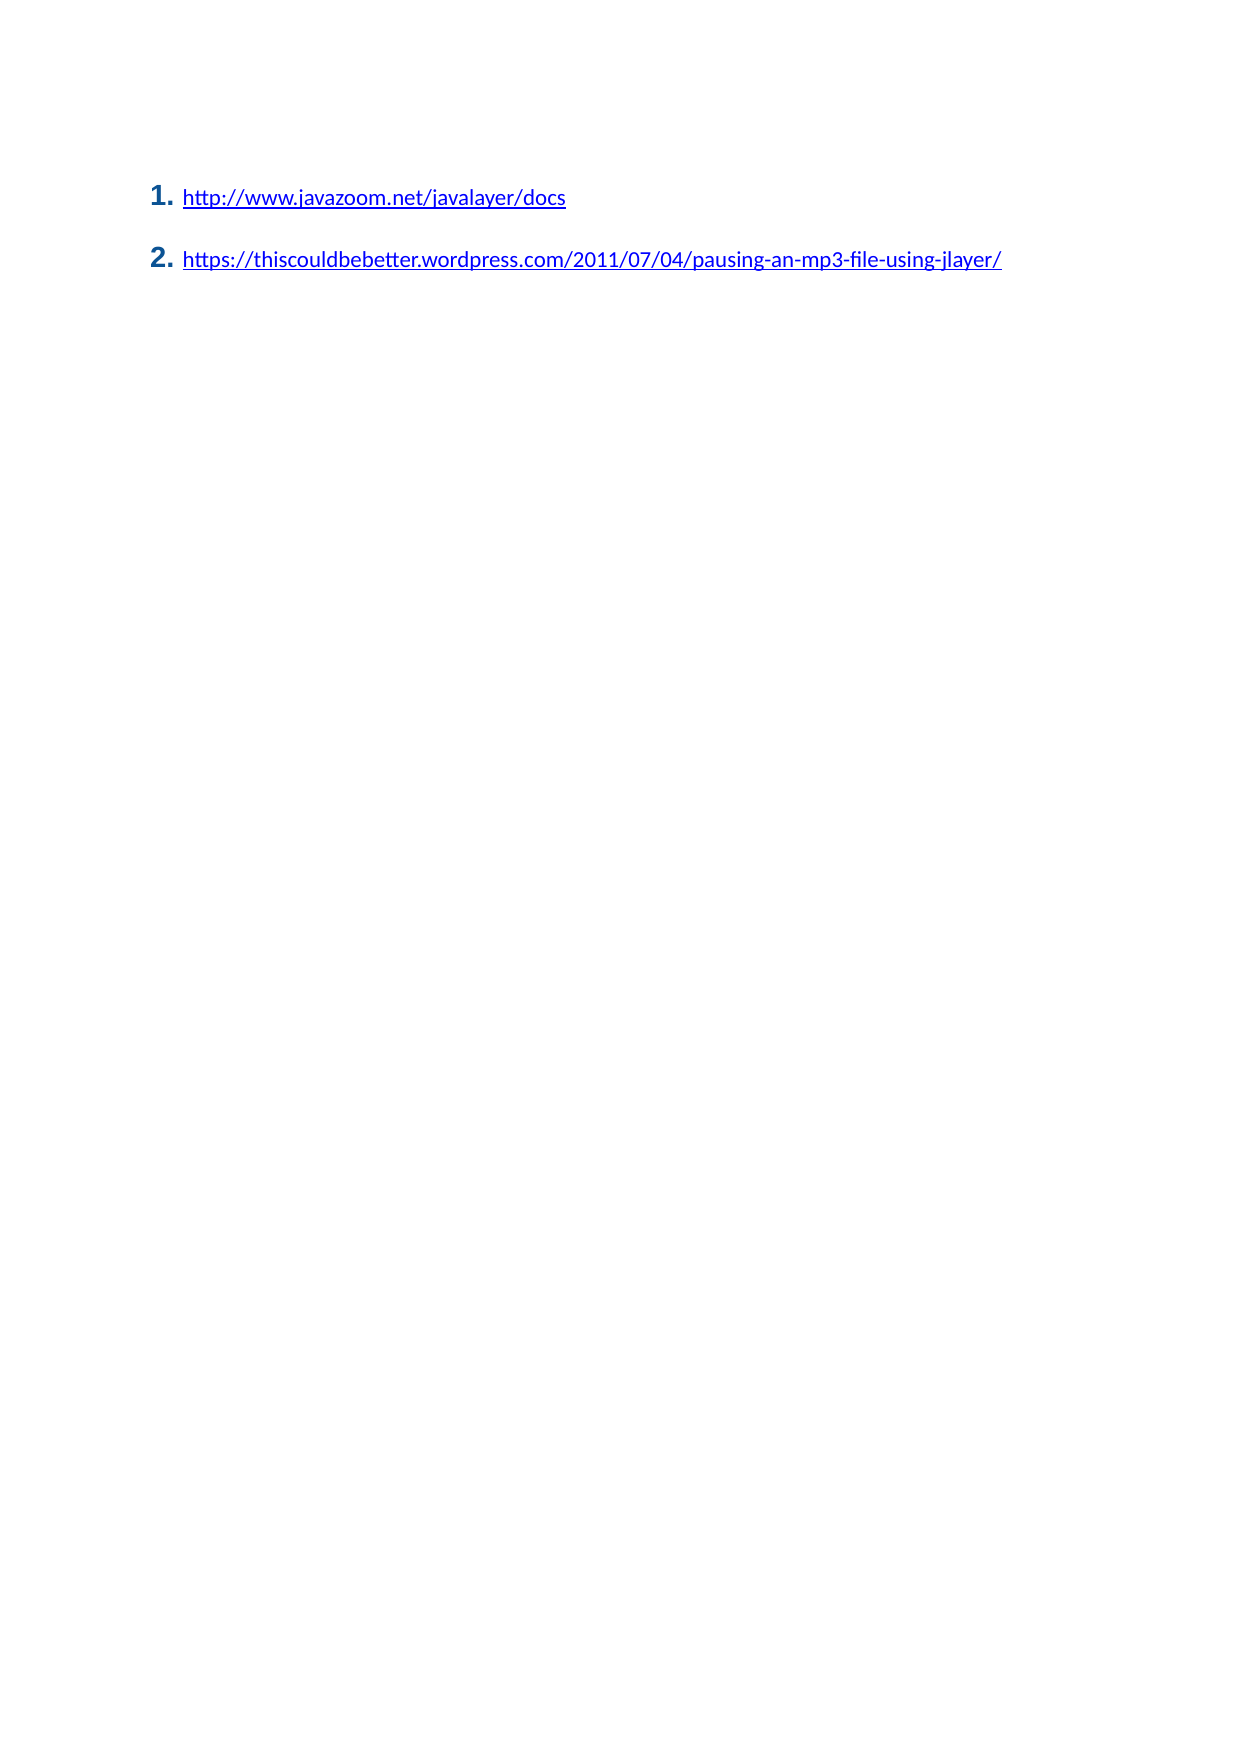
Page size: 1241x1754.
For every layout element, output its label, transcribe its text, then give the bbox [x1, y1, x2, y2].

text 2. https://thiscouldbebetter.wordpress.com/2011/07/04/pausing-an-mp3-file-using-jlayer/ [150, 239, 1090, 273]
text 1. http://www.javazoom.net/javalayer/docs [150, 178, 1090, 212]
